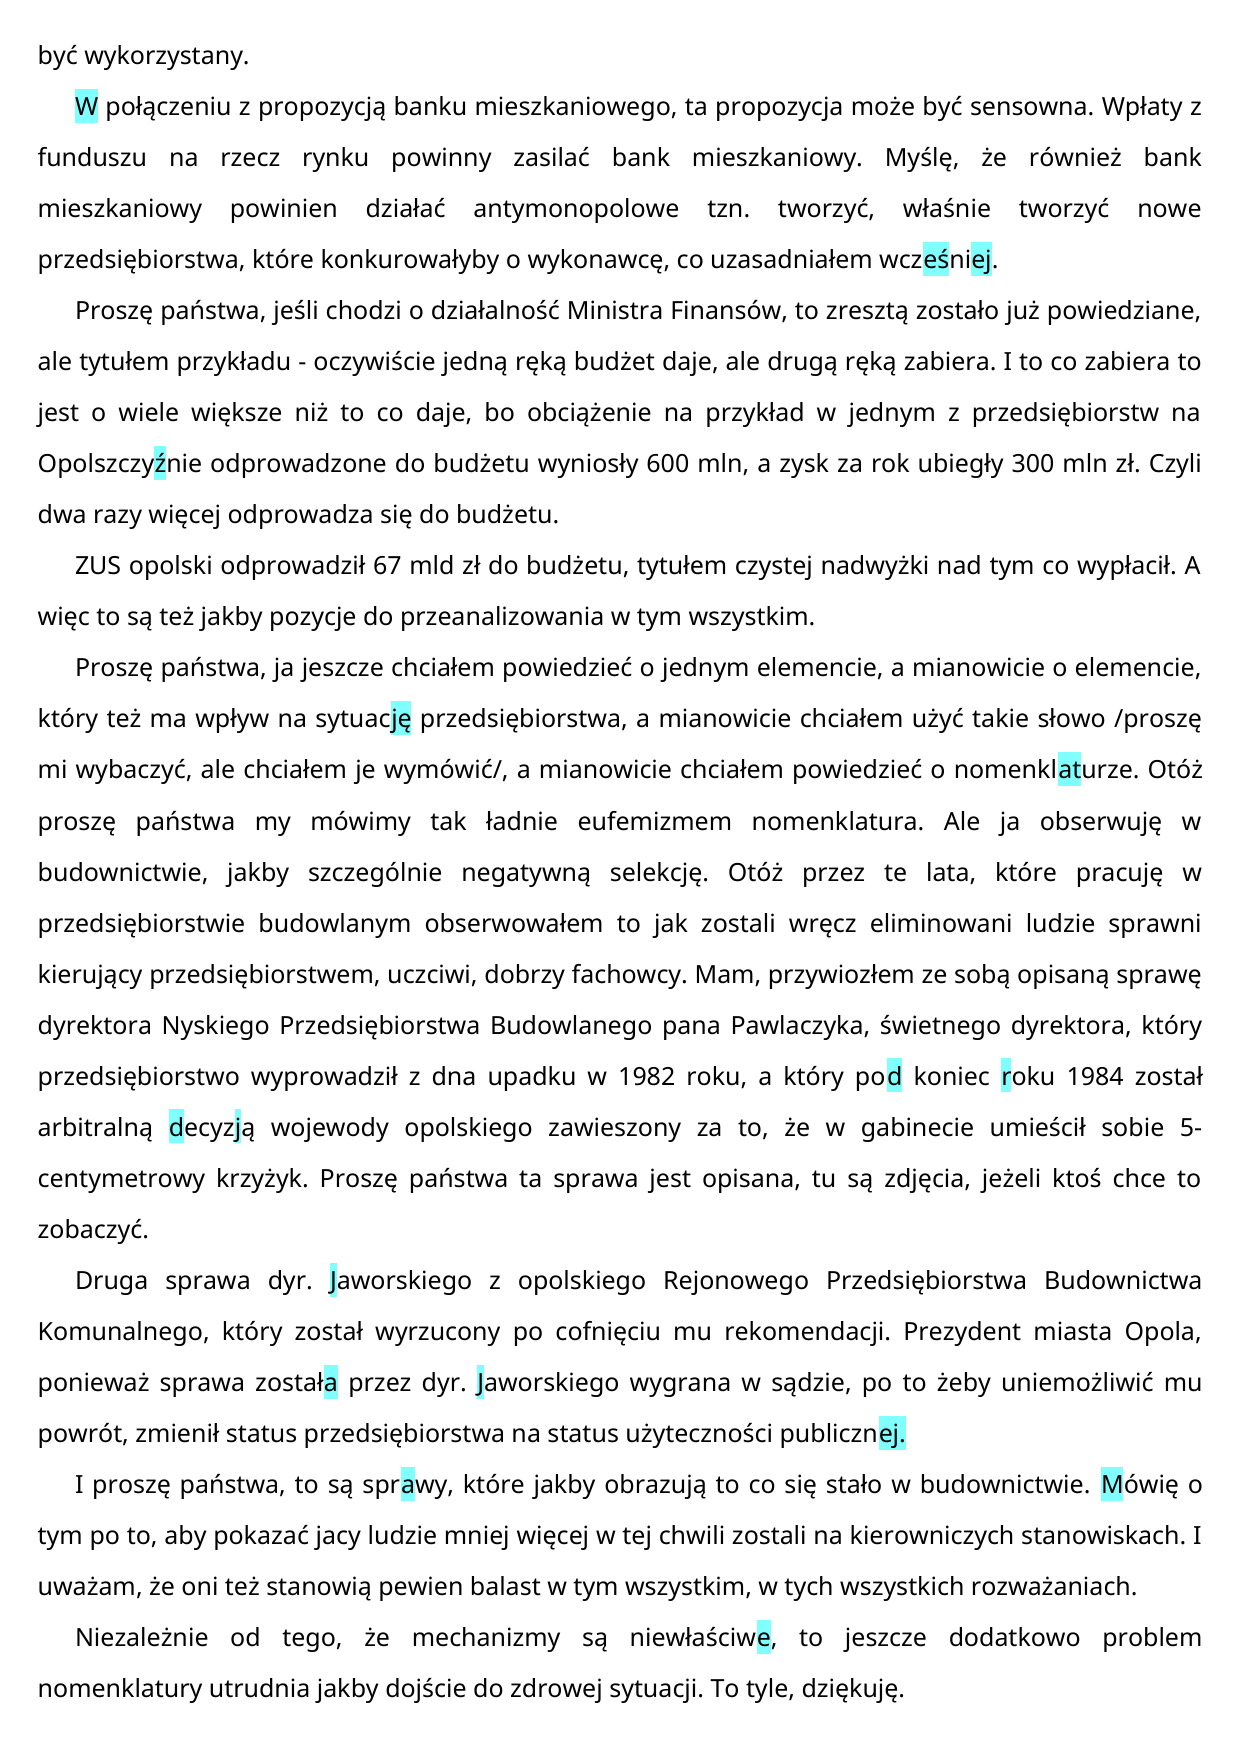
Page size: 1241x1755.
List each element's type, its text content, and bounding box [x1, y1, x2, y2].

text ZUS opolski odprowadził 67 mld zł do budżetu, tytułem czystej nadwyżki nad tym co wypłacił. A więc to są też jakby pozycje do przeanalizowania w tym wszystkim. [37, 548, 1203, 633]
text I proszę państwa, to są sprawy, które jakby obrazują to co się stało w budownictwie. Mówię o tym po to, aby pokazać jacy ludzie mniej więcej w tej chwili zostali na kierowniczych stanowiskach. I uważam, że oni też stanowią pewien balast w tym wszystkim, w tych wszystkich rozważaniach. [37, 1467, 1203, 1603]
text Druga sprawa dyr. Jaworskiego z opolskiego Rejonowego Przedsiębiorstwa Budownictwa Komunalnego, który został wyrzucony po cofnięciu mu rekomendacji. Prezydent miasta Opola, ponieważ sprawa została przez dyr. Jaworskiego wygrana w sądzie, po to żeby uniemożliwić mu powrót, zmienił status przedsiębiorstwa na status użyteczności publicznej. [37, 1262, 1203, 1450]
text być wykorzystany. [37, 37, 1203, 72]
text Proszę państwa, jeśli chodzi o działalność Ministra Finansów, to zresztą zostało już powiedziane, ale tytułem przykładu - oczywiście jedną ręką budżet daje, ale drugą ręką zabiera. I to co zabiera to jest o wiele większe niż to co daje, bo obciążenie na przykład w jednym z przedsiębiorstw na Opolszczyźnie odprowadzone do budżetu wyniosły 600 mln, a zysk za rok ubiegły 300 mln zł. Czyli dwa razy więcej odprowadza się do budżetu. [37, 293, 1203, 531]
text Niezależnie od tego, że mechanizmy są niewłaściwe, to jeszcze dodatkowo problem nomenklatury utrudnia jakby dojście do zdrowej sytuacji. To tyle, dziękuję. [37, 1620, 1203, 1705]
text W połączeniu z propozycją banku mieszkaniowego, ta propozycja może być sensowna. Wpłaty z funduszu na rzecz rynku powinny zasilać bank mieszkaniowy. Myślę, że również bank mieszkaniowy powinien działać antymonopolowe tzn. tworzyć, właśnie tworzyć nowe przedsiębiorstwa, które konkurowałyby o wykonawcę, co uzasadniałem wcześniej. [37, 88, 1203, 276]
text Proszę państwa, ja jeszcze chciałem powiedzieć o jednym elemencie, a mianowicie o elemencie, który też ma wpływ na sytuację przedsiębiorstwa, a mianowicie chciałem użyć takie słowo /proszę mi wybaczyć, ale chciałem je wymówić/, a mianowicie chciałem powiedzieć o nomenklaturze. Otóż proszę państwa my mówimy tak ładnie eufemizmem nomenklatura. Ale ja obserwuję w budownictwie, jakby szczególnie negatywną selekcję. Otóż przez te lata, które pracuję w przedsiębiorstwie budowlanym obserwowałem to jak zostali wręcz eliminowani ludzie sprawni kierujący przedsiębiorstwem, uczciwi, dobrzy fachowcy. Mam, przywiozłem ze sobą opisaną sprawę dyrektora Nyskiego Przedsiębiorstwa Budowlanego pana Pawlaczyka, świetnego dyrektora, który przedsiębiorstwo wyprowadził z dna upadku w 1982 roku, a który pod koniec roku 1984 został arbitralną decyzją wojewody opolskiego zawieszony za to, że w gabinecie umieścił sobie 5-centymetrowy krzyżyk. Proszę państwa ta sprawa jest opisana, tu są zdjęcia, jeżeli ktoś chce to zobaczyć. [37, 650, 1203, 1246]
